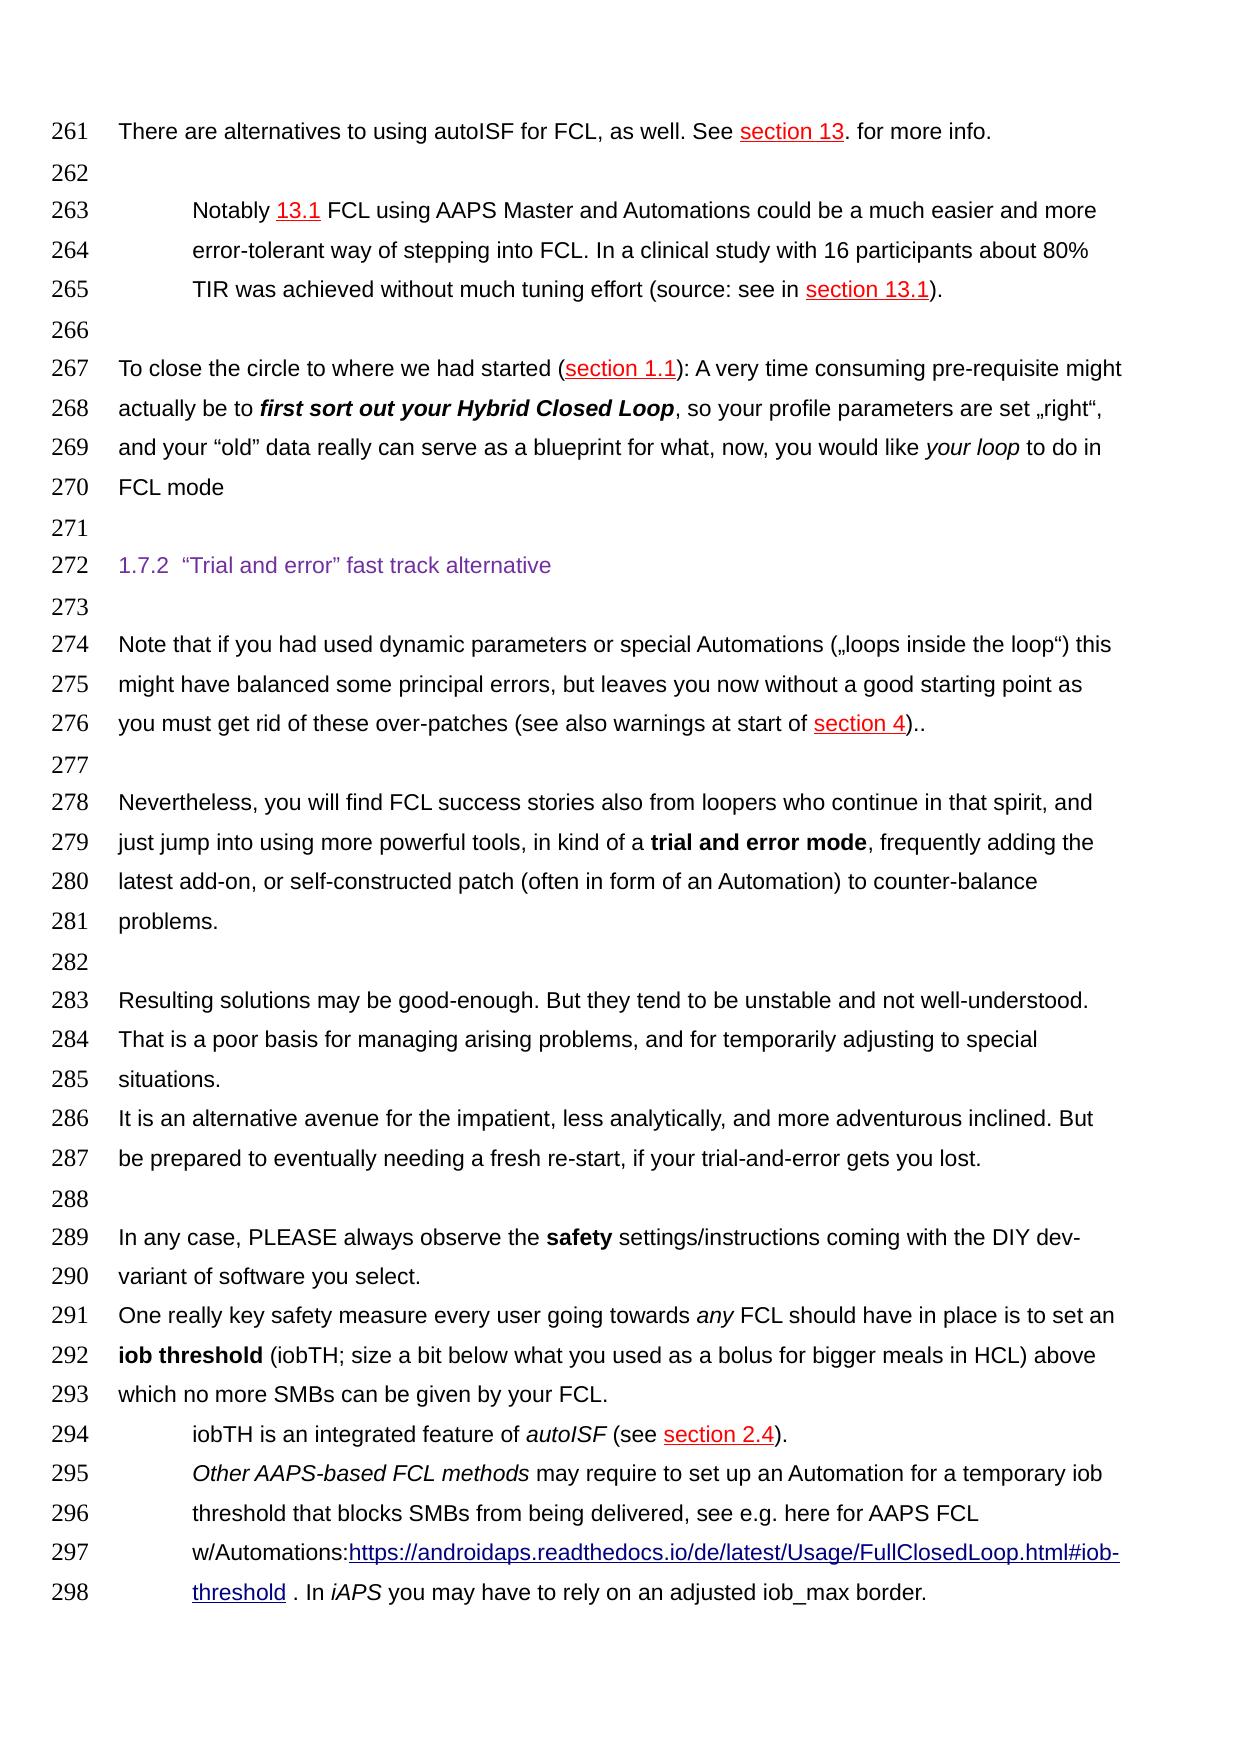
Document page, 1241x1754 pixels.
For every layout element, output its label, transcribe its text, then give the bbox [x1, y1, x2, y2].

text 1.7.2 “Trial and error” fast track alternative [118, 552, 1122, 579]
text Other AAPS-based FCL methods may require to set up an Automation for a temporary iob threshold that blocks SMBs from being delivered, see e.g. here for AAPS FCL w/Automations:https://androidaps.readthedocs.io/de/latest/Usage/FullClosedLoop.html#iob-threshold . In iAPS you may have to rely on an adjusted iob_max border. [192, 1460, 1122, 1605]
text One really key safety measure every user going towards any FCL should have in place is to set an iob threshold (iobTH; size a bit below what you used as a bolus for bigger meals in HCL) above which no more SMBs can be given by your FCL. [118, 1302, 1122, 1408]
text To close the circle to where we had started (section 1.1): A very time consuming pre-requisite might actually be to first sort out your Hybrid Closed Loop, so your profile parameters are set „right“, and your “old” data really can serve as a blueprint for what, now, you would like your loop to do in FCL mode [118, 355, 1122, 500]
text It is an alternative avenue for the impatient, less analytically, and more adventurous inclined. But be prepared to eventually needing a fresh re-start, if your trial-and-error gets you lost. [118, 1105, 1122, 1171]
text Notably 13.1 FCL using AAPS Master and Automations could be a much easier and more error-tolerant way of stepping into FCL. In a clinical study with 16 participants about 80% TIR was achieved without much tuning effort (source: see in section 13.1). [192, 197, 1122, 302]
text Nevertheless, you will find FCL success stories also from loopers who continue in that spirit, and just jump into using more powerful tools, in kind of a trial and error mode, frequently adding the latest add-on, or self-constructed patch (often in form of an Automation) to counter-balance problems. [118, 789, 1122, 934]
text Resulting solutions may be good-enough. But they tend to be unstable and not well-understood. That is a poor basis for managing arising problems, and for temporarily adjusting to special situations. [118, 987, 1122, 1092]
text iobTH is an integrated feature of autoISF (see section 2.4). [192, 1421, 1122, 1447]
text There are alternatives to using autoISF for FCL, as well. See section 13. for more info. [118, 118, 1122, 144]
text Note that if you had used dynamic parameters or special Automations („loops inside the loop“) this might have balanced some principal errors, but leaves you now without a good starting point as you must get rid of these over-patches (see also warnings at start of section 4).. [118, 631, 1122, 737]
text In any case, PLEASE always observe the safety settings/instructions coming with the DIY dev- variant of software you select. [118, 1223, 1122, 1289]
